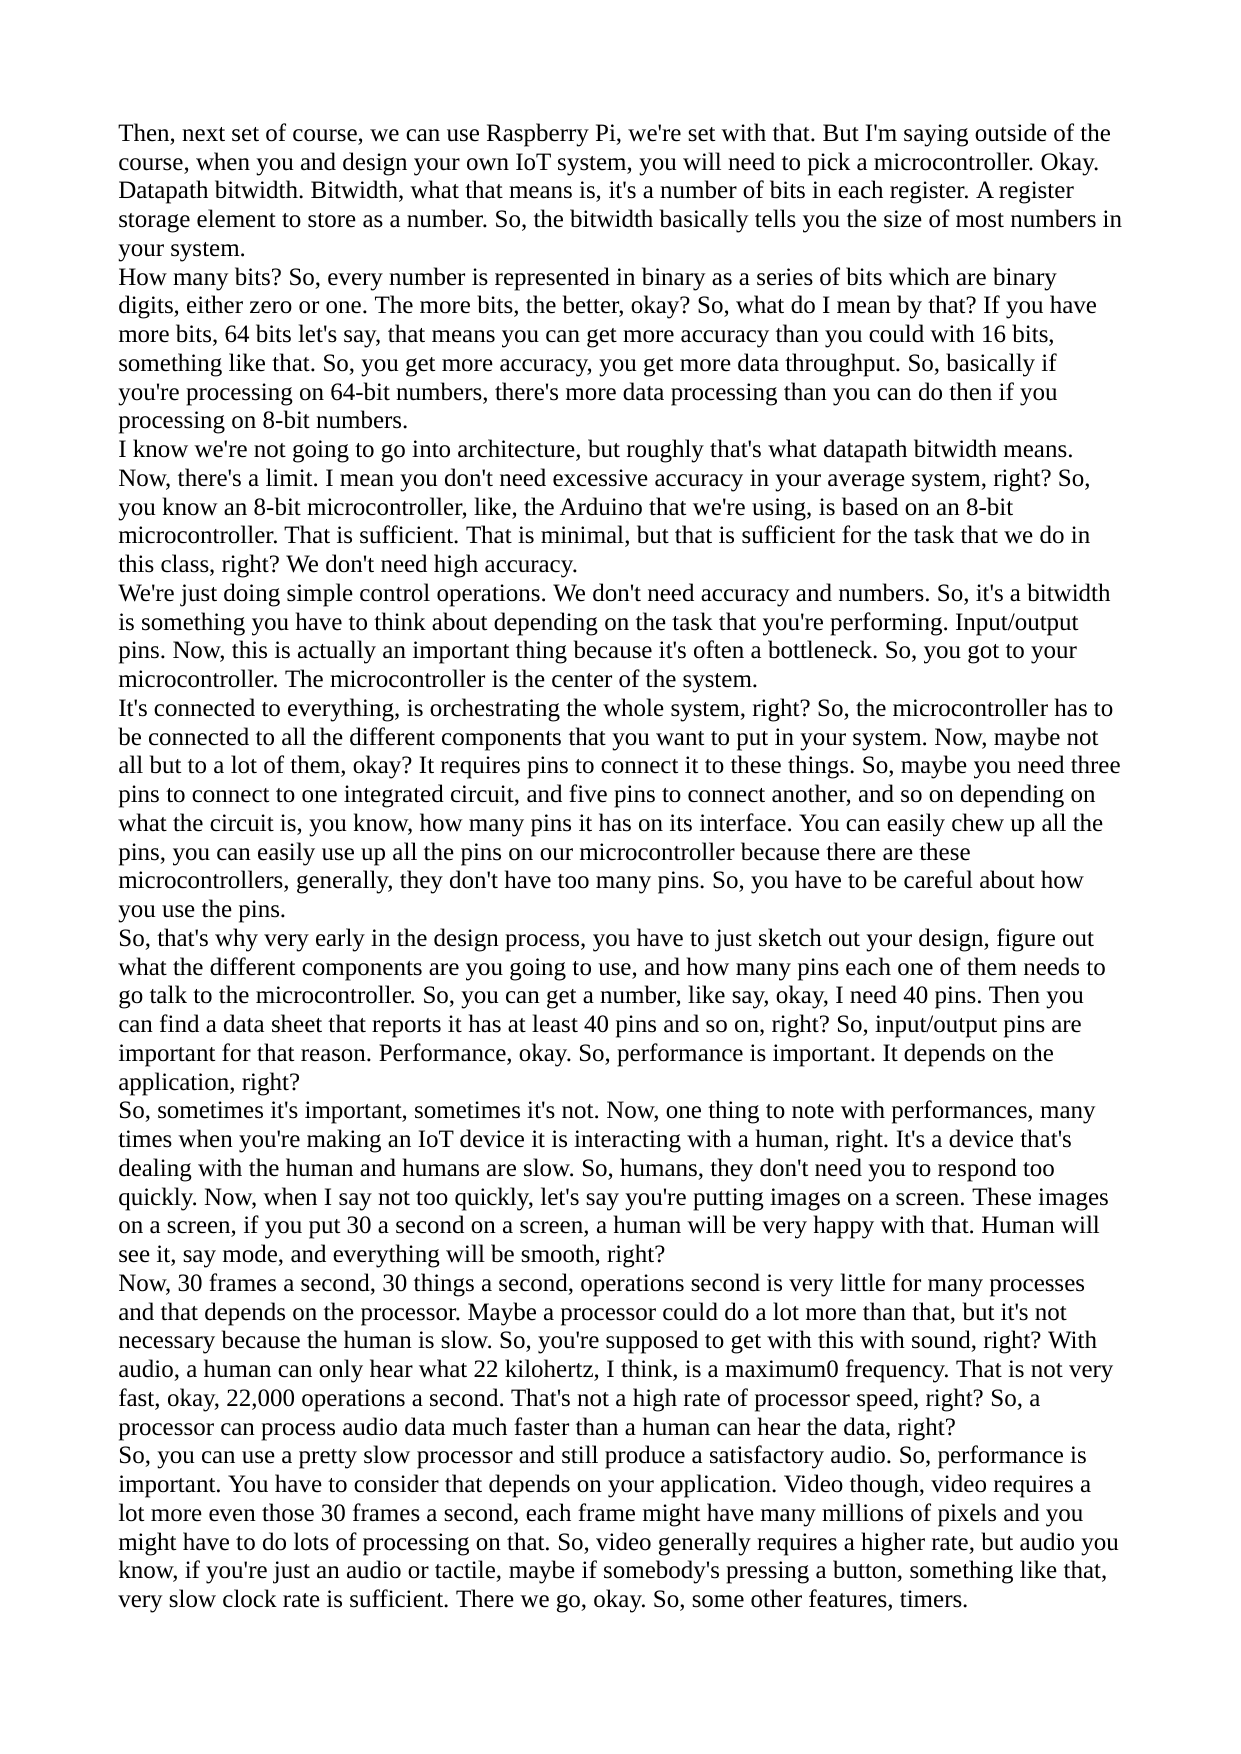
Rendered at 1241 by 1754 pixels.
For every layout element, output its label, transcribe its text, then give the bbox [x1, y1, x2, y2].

text ​Now, 30 frames a second, 30 things a second, ​operations second is very ​little for many processes ​and that depends on the processor. ​Maybe a processor could do a lot more than that, ​but it's not necessary because the human is slow. ​So, you're supposed to get with this with sound, right? ​With audio, a human can only hear what 22 kilohertz, ​I think, is a maximum0 frequency. ​That is not very fast, ​okay, 22,000 operations a second. ​That's not a high rate of processor speed, right? ​So, a processor can process audio data much ​faster than a human can hear the data, right? [118, 1268, 1122, 1441]
text ​How many bits? ​So, every number is represented in binary as ​a series of bits which are ​binary digits, either zero or one. ​The more bits, the better, okay? ​So, what do I mean by that? ​If you have more bits, 64 bits let's say, ​that means you can get more accuracy than you could ​with 16 bits, something like that. ​So, you get more accuracy, ​you get more data throughput. ​So, basically if you're processing on 64-bit numbers, ​there's more data processing than you can ​do then if you processing on 8-bit numbers. [118, 262, 1122, 434]
text ​So, you can use a pretty slow processor and ​still produce a satisfactory audio. ​So, performance is important. ​You have to consider that depends on your application. ​Video though, video requires ​a lot more even those 30 frames a second, ​each frame might have many millions of ​pixels and you might have to do ​lots of processing on that. ​So, video generally requires a higher rate, ​but audio you know, ​if you're just an audio or tactile, ​maybe if somebody's pressing a button, ​something like that, very slow clock rate is sufficient. ​There we go, okay. So, some other features, timers. [118, 1441, 1122, 1613]
text ​So, that's why very early in the design process, ​you have to just sketch out your design, ​figure out what the different ​components are you going to use, ​and how many pins each one of ​them needs to go talk to the microcontroller. ​So, you can get a number, ​like say, okay, I need 40 pins. ​Then you can find a data sheet that reports it ​has at least 40 pins and so on, right? ​So, input/output pins are important for that reason. ​Performance, okay. So, performance is important. ​It depends on the application, right? [118, 923, 1122, 1096]
text ​It's connected to everything, ​is orchestrating the whole system, right? ​So, the microcontroller has to be connected to ​all the different components ​that you want to put in your system. ​Now, maybe not all but to a lot of them, okay? ​It requires pins to connect it to these things. ​So, maybe you need three pins ​to connect to one integrated circuit, ​and five pins to connect another, ​and so on depending on what the circuit is, ​you know, how many pins it has on its interface. ​You can easily chew up all the pins, ​you can easily use up all the pins on ​our microcontroller because ​there are these microcontrollers, ​generally, they don't have too many pins. ​So, you have to be careful about how you use the pins. [118, 693, 1122, 923]
text ​We're just doing simple control operations. ​We don't need accuracy and numbers. ​So, it's a bitwidth ​is something you have to think about depending ​on the task that you're performing. Input/output pins. ​Now, this is actually an important thing ​because it's often a bottleneck. ​So, you got to your microcontroller. ​The microcontroller is the center of the system. [118, 578, 1122, 693]
text ​So, sometimes it's important, sometimes it's not. ​Now, one thing to note with performances, ​many times when you're making an IoT device ​it is interacting with a human, right. ​It's a device that's dealing with ​the human and humans are slow. ​So, humans, they don't need you to respond too quickly. ​Now, when I say not too quickly, ​let's say you're putting images on a screen. ​These images on a screen, ​if you put 30 a second on a screen, ​a human will be very happy with that. ​Human will see it, say mode, ​and everything will be smooth, right? [118, 1096, 1122, 1268]
text ​I know we're not going to go into architecture, ​but roughly that's what datapath bitwidth means. ​Now, there's a limit. ​I mean you don't need excessive accuracy ​in your average system, right? ​So, you know an 8-bit microcontroller, like, ​the Arduino that we're using, ​is based on an 8-bit microcontroller. That is sufficient. ​That is minimal, but that is sufficient ​for the task that we do in this class, right? ​We don't need high accuracy. [118, 434, 1122, 578]
text ​Then, next set of course, ​we can use Raspberry Pi, we're set with that. ​But I'm saying outside of the course, ​when you and design your own IoT system, ​you will need to pick a microcontroller. ​Okay. Datapath bitwidth. ​Bitwidth, what that means is, ​it's a number of bits in each register. ​A register storage element to store as a number. ​So, the bitwidth basically tells you ​the size of most numbers in your system. [118, 118, 1122, 262]
